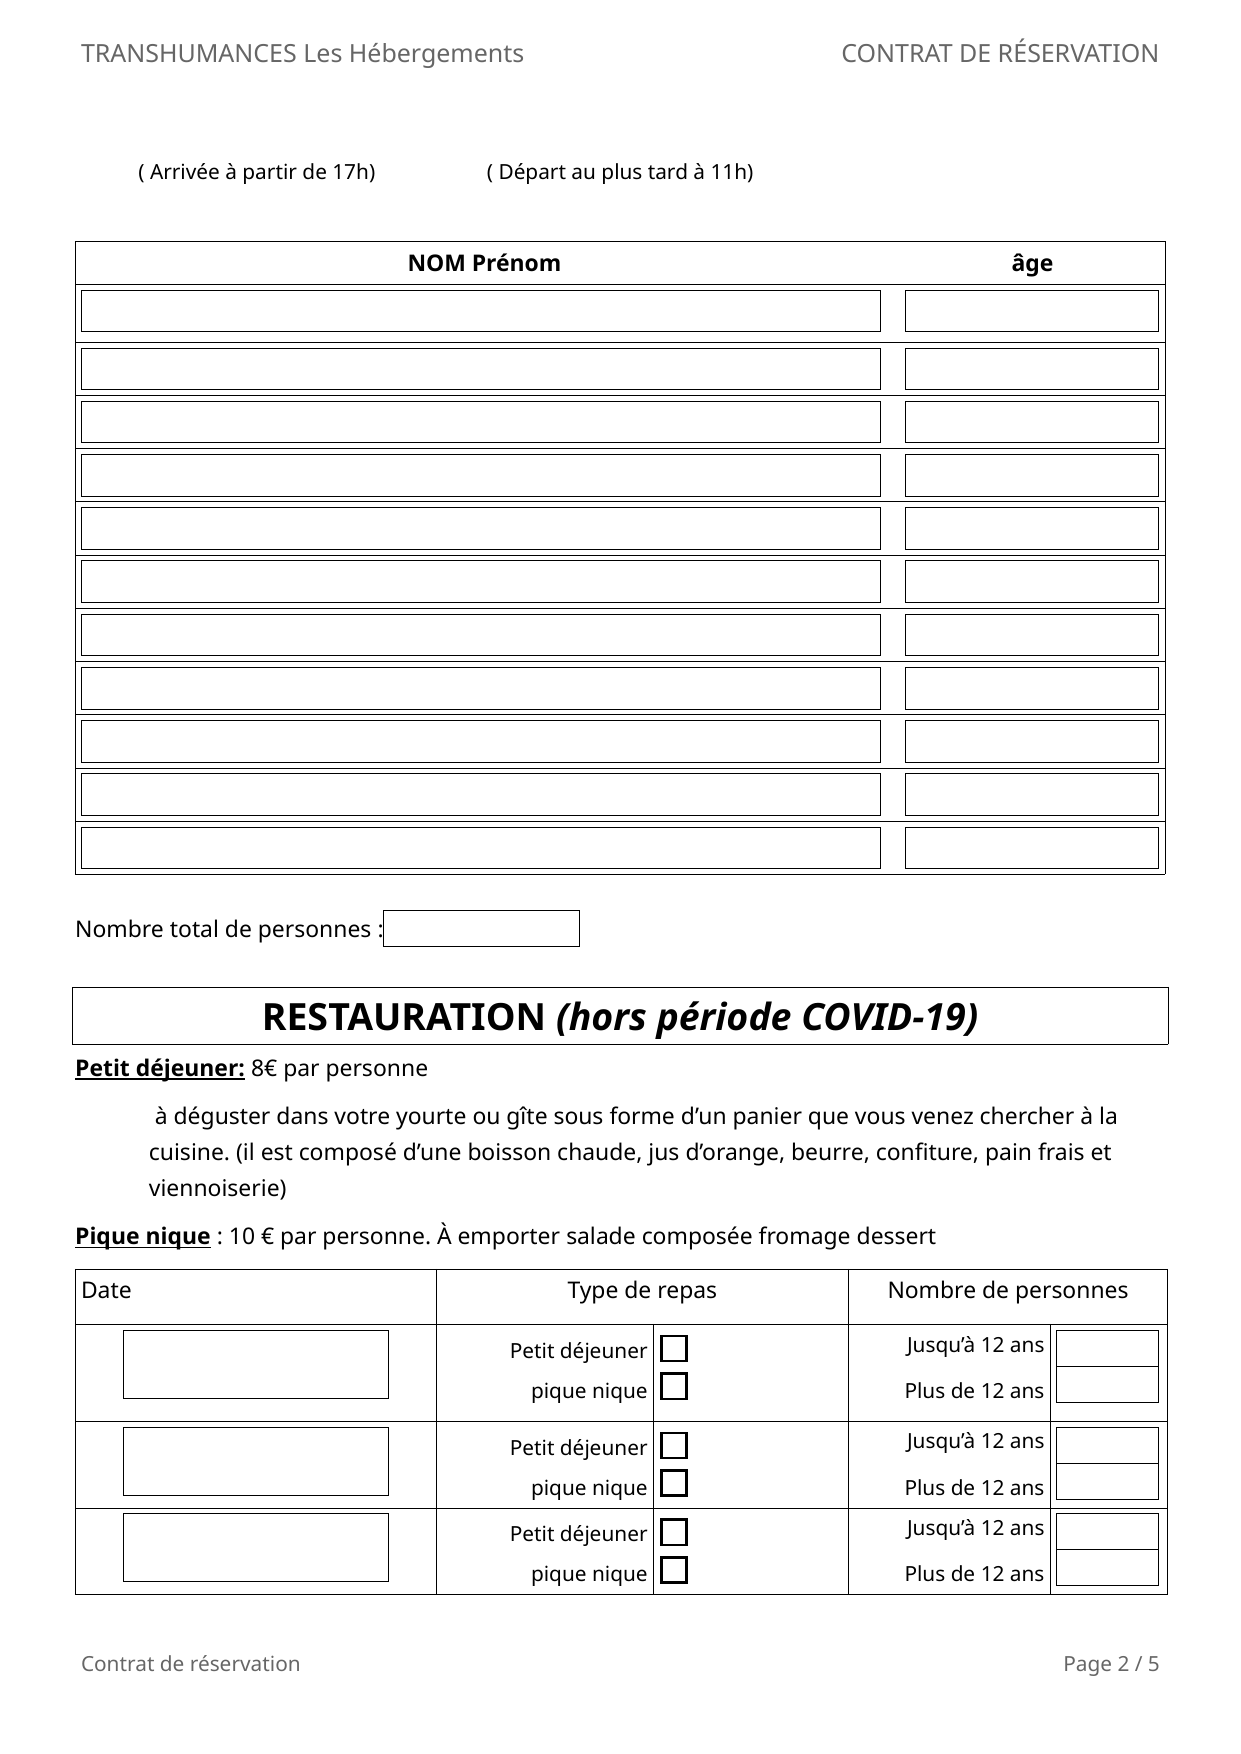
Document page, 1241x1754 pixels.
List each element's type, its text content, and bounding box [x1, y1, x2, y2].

table_cell [76, 769, 899, 821]
table_cell [899, 769, 1165, 821]
table_header âge [899, 242, 1165, 284]
table_cell [899, 396, 1165, 448]
text Pique nique : 10 € par personne. À emporter salade composée fromage dessert [75, 1220, 1165, 1251]
table_header Date [76, 1270, 436, 1324]
table_cell [899, 449, 1165, 501]
table_cell [76, 1509, 436, 1594]
table_cell Jusqu’à 12 ans Plus de 12 ans [849, 1422, 1050, 1508]
table_header NOM Prénom [76, 242, 899, 284]
table_cell Jusqu’à 12 ans Plus de 12 ans [849, 1509, 1050, 1594]
text à déguster dans votre yourte ou gîte sous forme d’un panier que vous venez chercher à la cuisine. (il est composé d’une boisson chaude, jus d’orange, beurre, confiture, pain frais et viennoiserie) [149, 1100, 1165, 1203]
table_cell [76, 396, 899, 448]
table_cell Petit déjeuner pique nique [437, 1509, 653, 1594]
table_cell [1051, 1509, 1167, 1594]
table_cell [76, 609, 899, 661]
table_cell [76, 715, 899, 768]
table_header ( Arrivée à partir de 17h) [75, 151, 438, 203]
table_cell [654, 1325, 848, 1421]
table_cell Petit déjeuner pique nique [437, 1325, 653, 1421]
text Nombre total de personnes : [75, 910, 383, 946]
table_cell [76, 502, 899, 555]
table_header Type de repas [437, 1270, 848, 1324]
table_cell [76, 285, 899, 342]
table_cell [899, 285, 1165, 342]
table_cell [654, 1422, 848, 1508]
table_cell [1051, 1325, 1167, 1421]
table_header [802, 151, 1165, 203]
table_cell [899, 662, 1165, 714]
table_cell [899, 609, 1165, 661]
table_cell [76, 1325, 436, 1421]
table_cell Jusqu’à 12 ans Plus de 12 ans [849, 1325, 1050, 1421]
table_cell [899, 502, 1165, 555]
table_cell [899, 556, 1165, 608]
table_cell [76, 1422, 436, 1508]
text RESTAURATION (hors période COVID-19) [73, 988, 1168, 1044]
text [580, 910, 1165, 946]
table_cell [899, 715, 1165, 768]
table_cell [76, 556, 899, 608]
table_header ( Départ au plus tard à 11h) [438, 151, 802, 203]
text Petit déjeuner: 8€ par personne [75, 1051, 1165, 1083]
table_cell [899, 343, 1165, 395]
table_header Nombre de personnes [849, 1270, 1167, 1324]
table_cell [76, 343, 899, 395]
table_cell Petit déjeuner pique nique [437, 1422, 653, 1508]
table_cell [76, 449, 899, 501]
table_cell [654, 1509, 848, 1594]
table_cell [899, 822, 1165, 874]
table_cell [76, 822, 899, 874]
table_cell [76, 662, 899, 714]
table_cell [1051, 1422, 1167, 1508]
